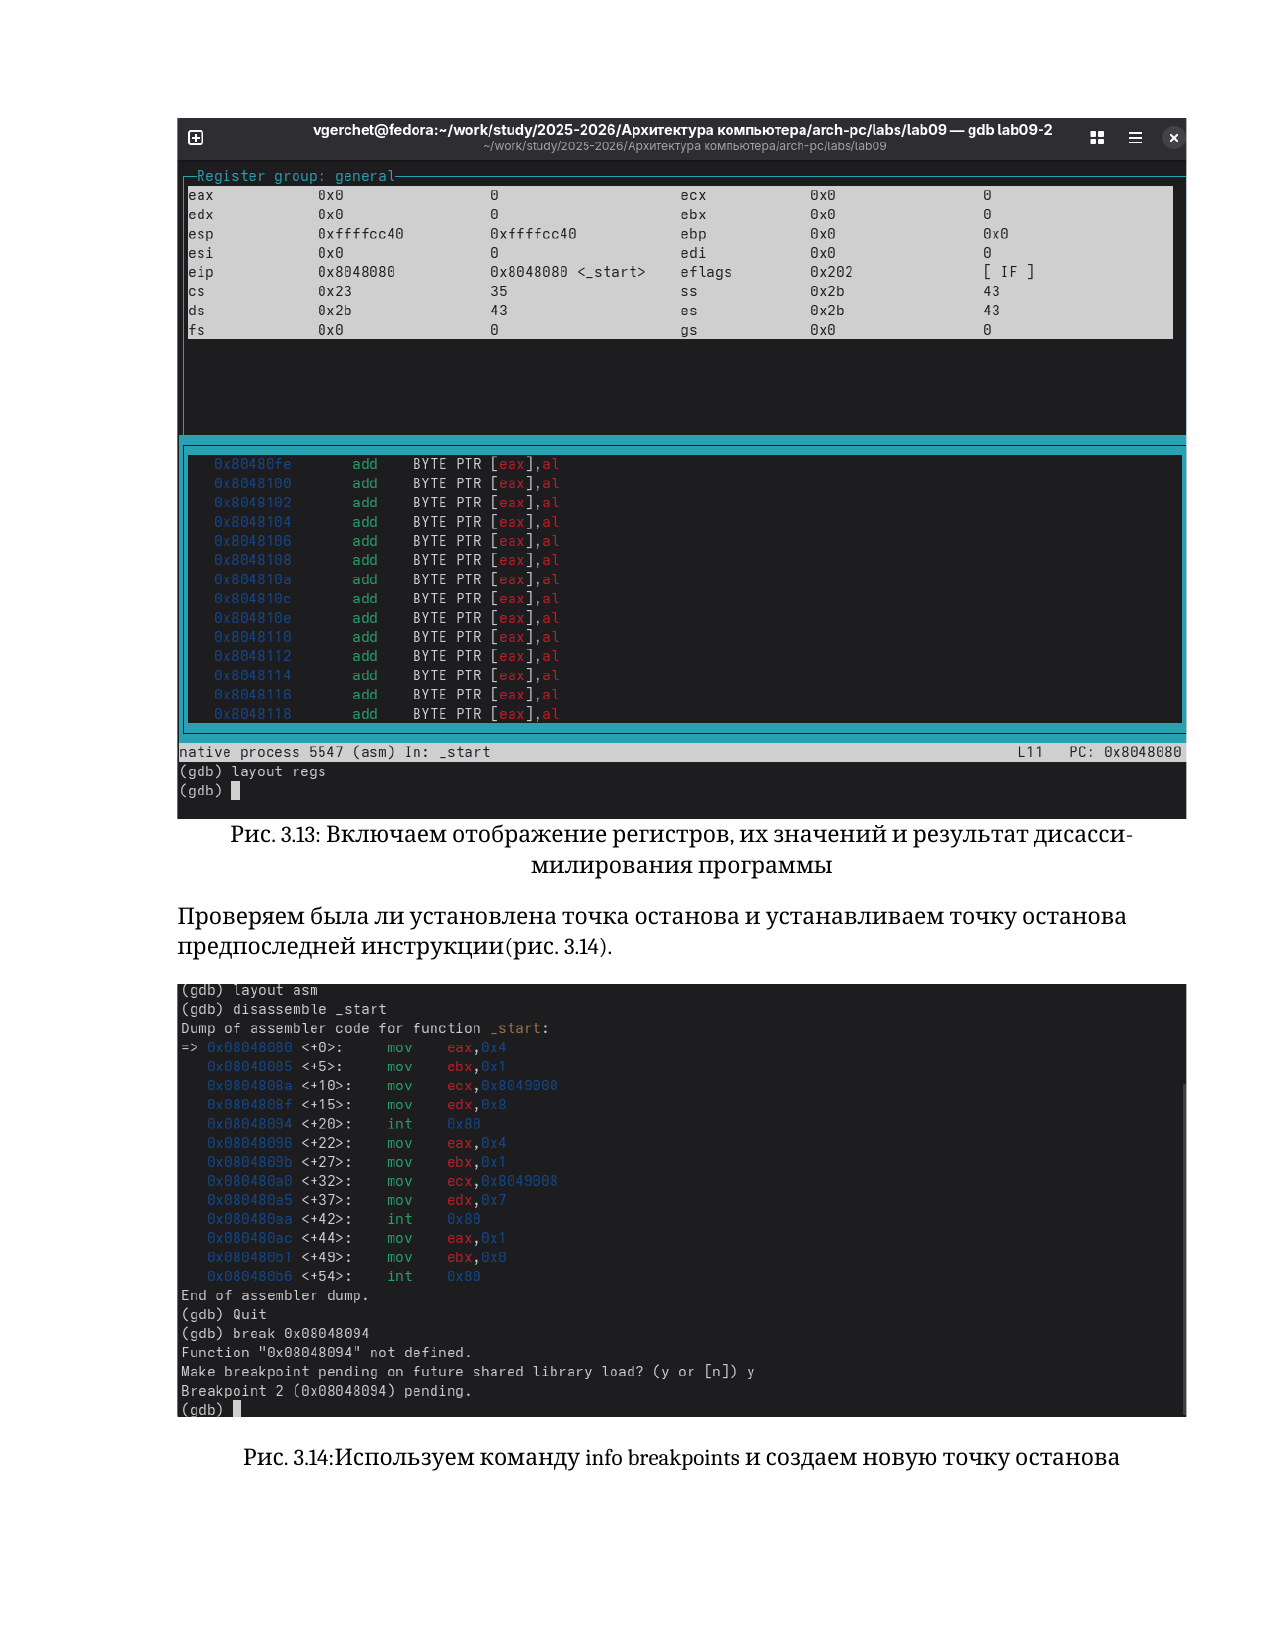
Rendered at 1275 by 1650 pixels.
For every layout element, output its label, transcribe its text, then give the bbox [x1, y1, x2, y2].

text Рис. 3.14:Используем команду info breakpoints и создаем новую точку останова [177, 1417, 1186, 1471]
text Рис. 3.13: Включаем отображение регистров, их значений и результат дисасси-милирования программы [177, 819, 1186, 879]
picture [177, 984, 1187, 1417]
text Проверяем была ли установлена точка останова и устанавливаем точку останова предпоследней инструкции(рис. 3.14). [177, 903, 1186, 960]
picture [177, 118, 1187, 819]
